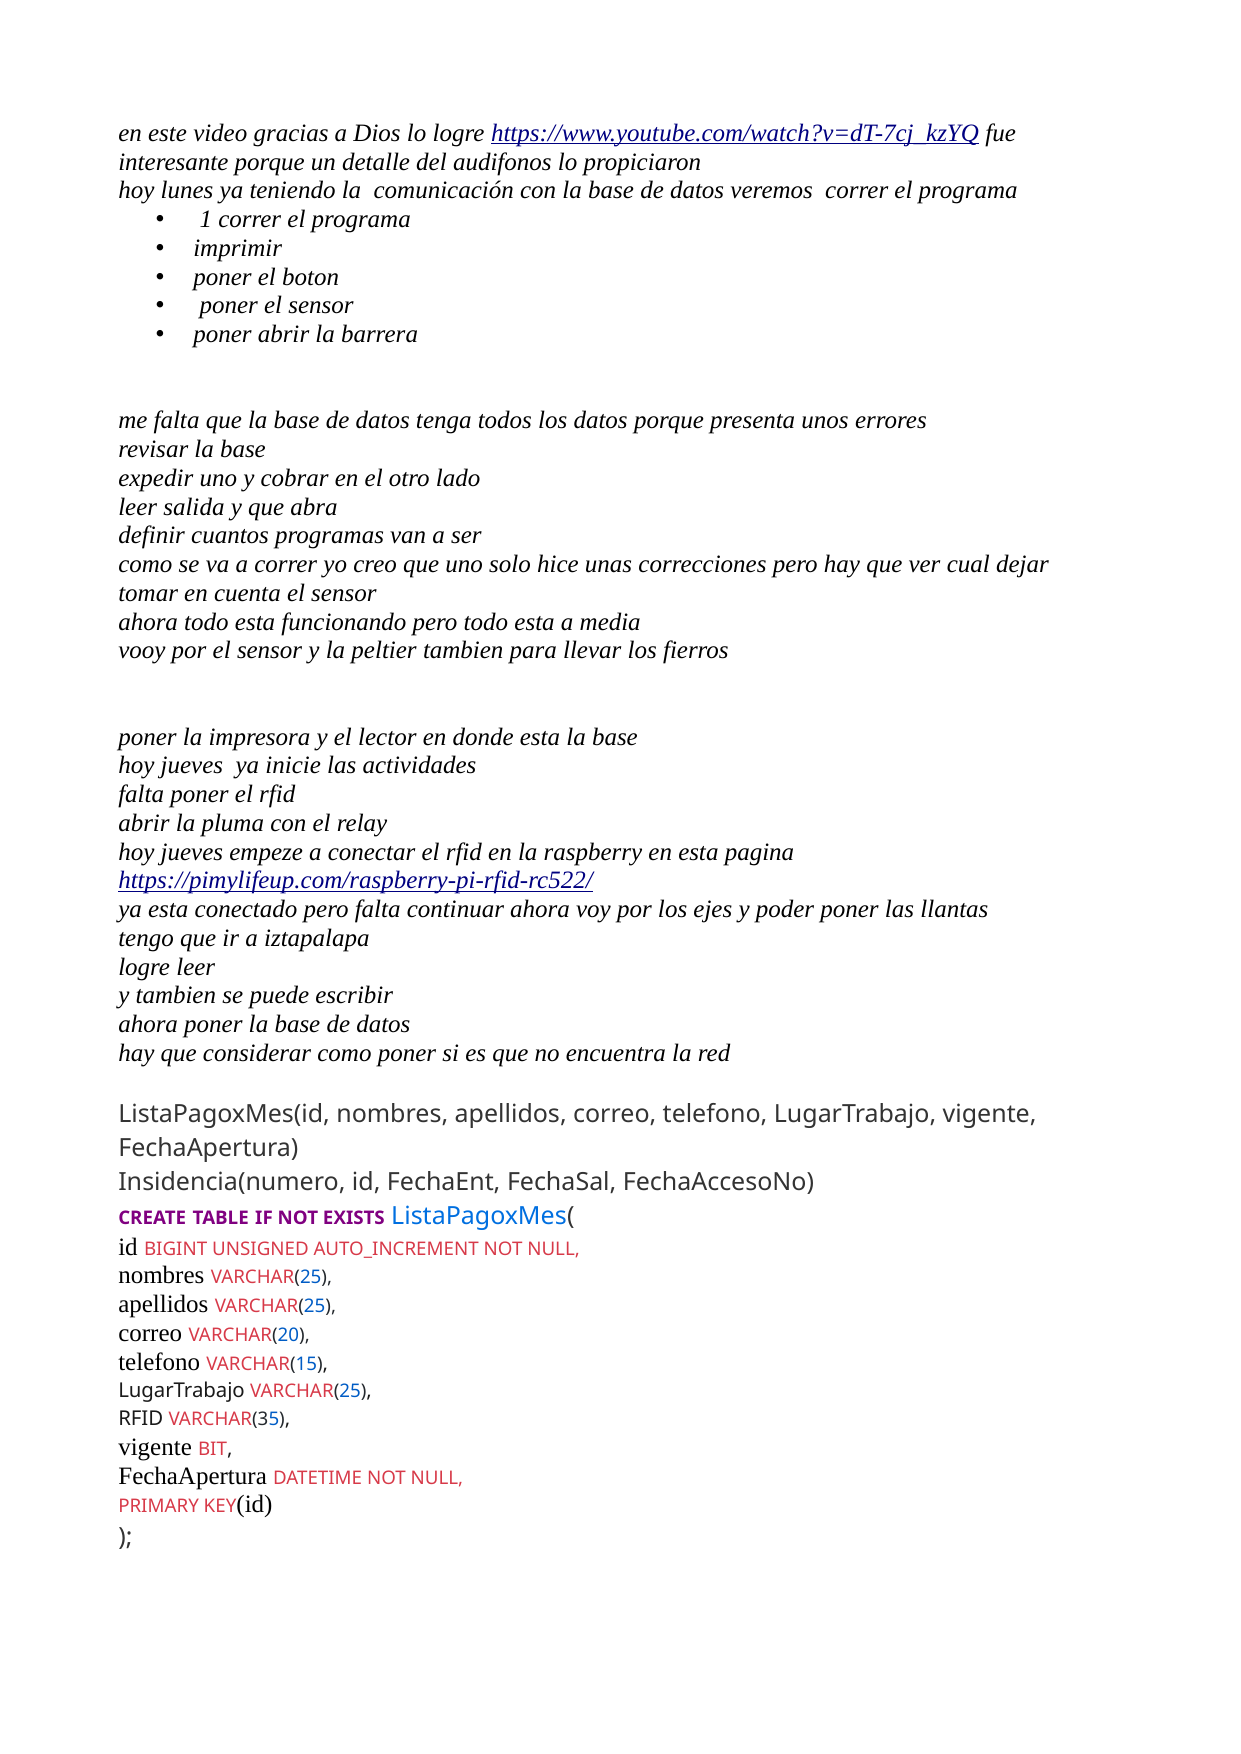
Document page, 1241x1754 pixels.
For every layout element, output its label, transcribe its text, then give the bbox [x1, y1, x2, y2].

text hoy jueves ya inicie las actividades [118, 751, 1122, 779]
text falta poner el rfid [118, 779, 1122, 808]
text y tambien se puede escribir [118, 981, 1122, 1009]
text leer salida y que abra [118, 492, 1122, 521]
text ahora todo esta funcionando pero todo esta a media [118, 607, 1122, 636]
text id BIGINT UNSIGNED AUTO_INCREMENT NOT NULL, [118, 1232, 1122, 1261]
text CREATE TABLE IF NOT EXISTS ListaPagoxMes( [118, 1198, 1122, 1232]
text nombres VARCHAR(25), [118, 1261, 1122, 1289]
text tomar en cuenta el sensor [118, 578, 1122, 607]
text Insidencia(numero, id, FechaEnt, FechaSal, FechaAccesoNo) [118, 1164, 1122, 1198]
text correo VARCHAR(20), [118, 1318, 1122, 1347]
text ahora poner la base de datos [118, 1009, 1122, 1038]
text expedir uno y cobrar en el otro lado [118, 463, 1122, 492]
list imprimir [156, 233, 1122, 262]
text telefono VARCHAR(15), [118, 1347, 1122, 1376]
text FechaApertura DATETIME NOT NULL, [118, 1461, 1122, 1489]
text revisar la base [118, 434, 1122, 463]
list poner abrir la barrera [156, 319, 1122, 348]
list 1 correr el programa [156, 204, 1122, 233]
text ListaPagoxMes(id, nombres, apellidos, correo, telefono, LugarTrabajo, vigente, FechaApertura) [118, 1096, 1122, 1164]
text https://pimylifeup.com/raspberry-pi-rfid-rc522/ [118, 866, 1122, 894]
text poner la impresora y el lector en donde esta la base [118, 722, 1122, 751]
text ya esta conectado pero falta continuar ahora voy por los ejes y poder poner las llantas [118, 894, 1122, 923]
text apellidos VARCHAR(25), [118, 1289, 1122, 1318]
list poner el sensor [156, 291, 1122, 319]
text hoy jueves empeze a conectar el rfid en la raspberry en esta pagina [118, 837, 1122, 866]
text abrir la pluma con el relay [118, 808, 1122, 837]
text ); [118, 1518, 1122, 1552]
text me falta que la base de datos tenga todos los datos porque presenta unos errores [118, 406, 1122, 434]
text PRIMARY KEY(id) [118, 1489, 1122, 1518]
text como se va a correr yo creo que uno solo hice unas correcciones pero hay que ver cual dejar [118, 549, 1122, 578]
text LugarTrabajo VARCHAR(25), [118, 1376, 1122, 1404]
text vooy por el sensor y la peltier tambien para llevar los fierros [118, 636, 1122, 664]
text RFID VARCHAR(35), [118, 1404, 1122, 1432]
text logre leer [118, 952, 1122, 981]
text hoy lunes ya teniendo la comunicación con la base de datos veremos correr el programa [118, 176, 1122, 204]
list poner el boton [156, 262, 1122, 291]
text tengo que ir a iztapalapa [118, 923, 1122, 952]
text en este video gracias a Dios lo logre https://www.youtube.com/watch?v=dT-7cj_kzYQ fue interesante porque un detalle del audifonos lo propiciaron [118, 118, 1122, 176]
text hay que considerar como poner si es que no encuentra la red [118, 1038, 1122, 1067]
text definir cuantos programas van a ser [118, 521, 1122, 549]
text vigente BIT, [118, 1432, 1122, 1461]
